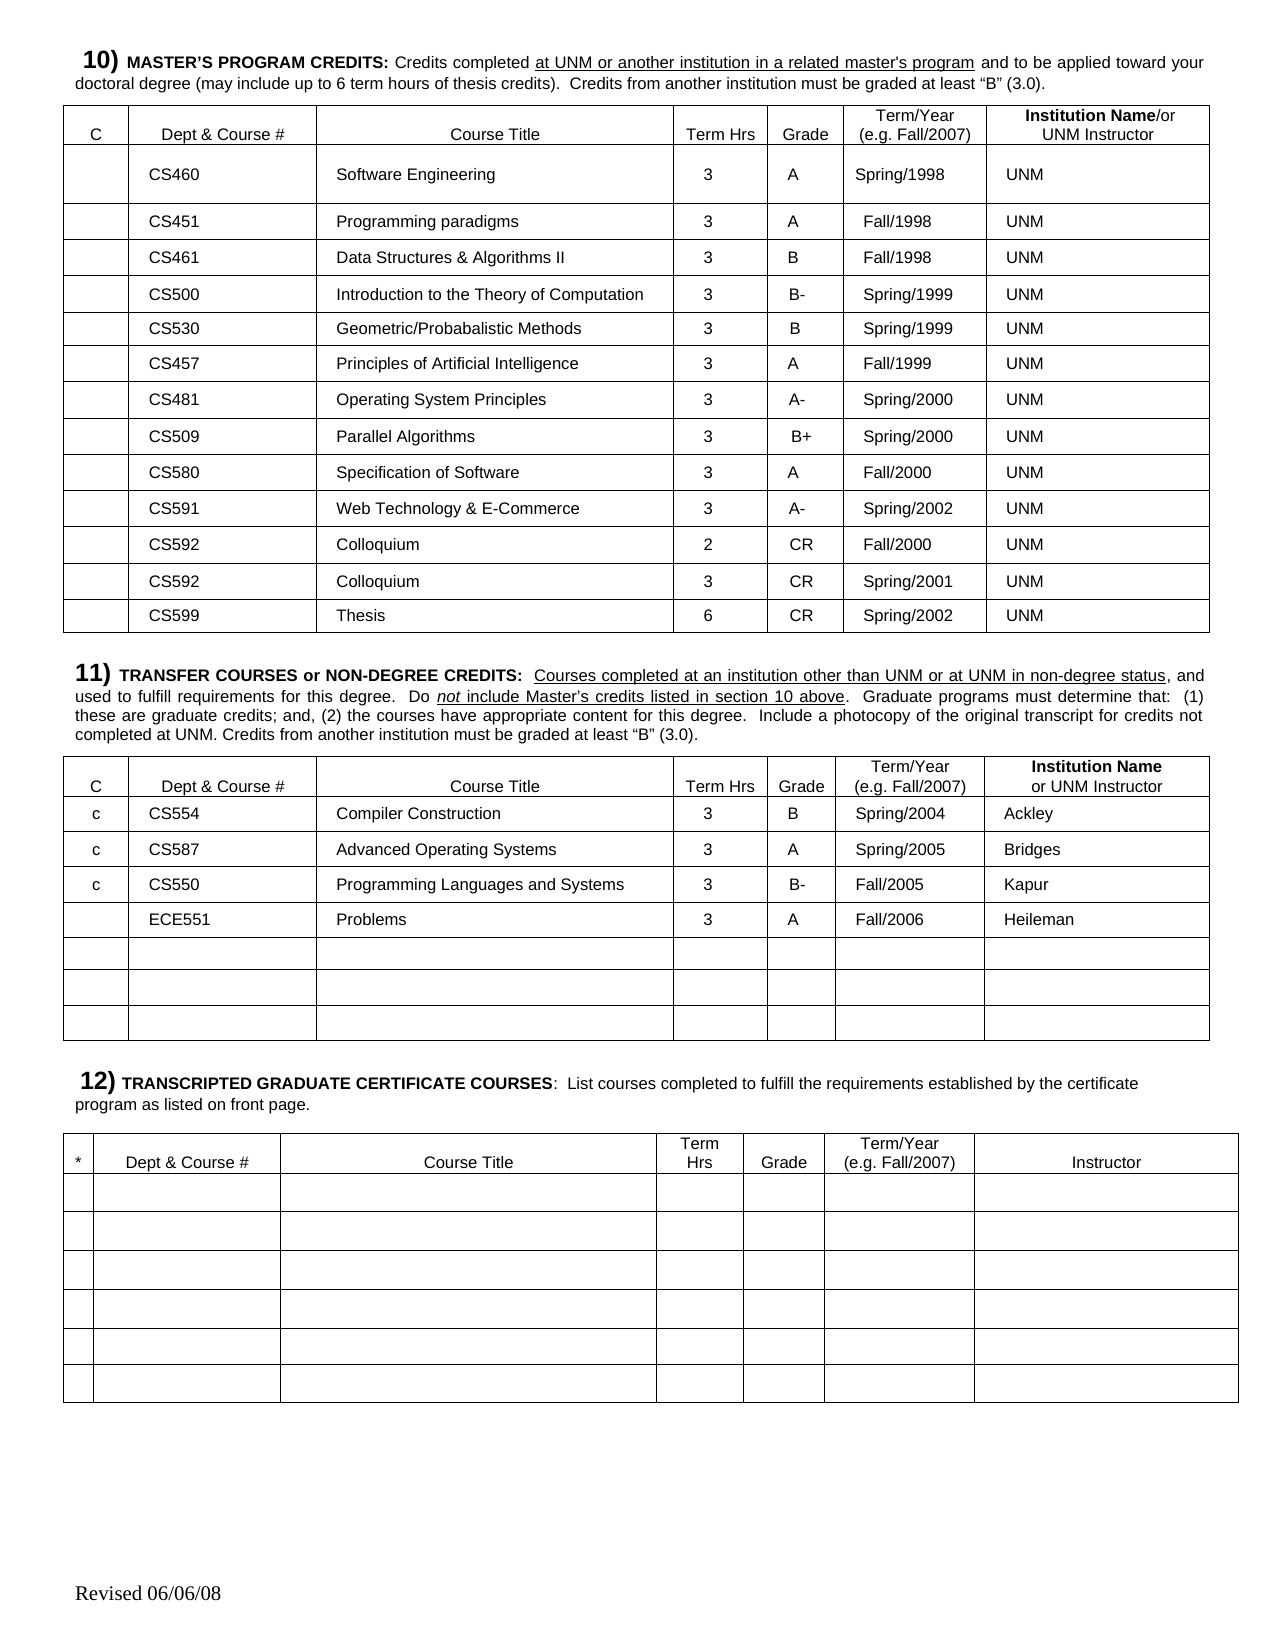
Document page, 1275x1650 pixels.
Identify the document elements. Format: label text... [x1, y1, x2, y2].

table_cell A [768, 903, 835, 937]
table_cell UNM [987, 276, 1209, 312]
table_cell CS457 [129, 346, 316, 381]
table_cell [825, 1365, 974, 1402]
table_cell [64, 240, 128, 275]
table_cell Kapur [985, 867, 1209, 902]
table_cell [281, 1365, 656, 1402]
table_cell [94, 1329, 280, 1363]
table_cell Introduction to the Theory of Computation [317, 276, 673, 312]
table_cell 6 [674, 600, 767, 632]
table_cell [768, 970, 835, 1004]
table_cell [975, 1212, 1238, 1250]
table_header C [64, 106, 128, 144]
table_cell [64, 1290, 93, 1328]
table_cell [825, 1251, 974, 1289]
table_cell [281, 1329, 656, 1363]
table_cell A [768, 455, 843, 490]
table_cell UNM [987, 313, 1209, 345]
table_cell [836, 970, 984, 1004]
table_cell 3 [674, 419, 767, 454]
table_cell [744, 1174, 824, 1211]
table_cell CR [768, 600, 843, 632]
table_cell [317, 938, 673, 969]
table_cell [657, 1290, 743, 1328]
table_cell A [768, 145, 843, 203]
table_cell Data Structures & Algorithms II [317, 240, 673, 275]
table_cell Advanced Operating Systems [317, 832, 673, 866]
table_cell [94, 1290, 280, 1328]
table_cell Spring/1999 [844, 276, 986, 312]
table_cell [94, 1174, 280, 1211]
table_cell [768, 938, 835, 969]
table_cell B+ [768, 419, 843, 454]
table_cell [674, 1006, 767, 1040]
table_cell UNM [987, 600, 1209, 632]
table_cell [317, 1006, 673, 1040]
table_header Dept & Course # [129, 757, 316, 796]
table_cell [64, 419, 128, 454]
table_header Term Hrs [674, 106, 767, 144]
table_cell [64, 1212, 93, 1250]
table_cell CS592 [129, 527, 316, 562]
table_cell [64, 382, 128, 417]
table_cell [744, 1329, 824, 1363]
table_cell Fall/2000 [844, 455, 986, 490]
table_cell UNM [987, 455, 1209, 490]
table_header Grade [768, 757, 835, 796]
table_header C [64, 757, 128, 796]
table_cell [825, 1174, 974, 1211]
table_cell [657, 1365, 743, 1402]
table_cell Colloquium [317, 564, 673, 599]
table_cell CS500 [129, 276, 316, 312]
table_cell [744, 1251, 824, 1289]
table_cell Fall/1999 [844, 346, 986, 381]
table_cell UNM [987, 564, 1209, 599]
table_cell [64, 204, 128, 239]
table_cell A [768, 346, 843, 381]
table_cell [94, 1212, 280, 1250]
table_cell UNM [987, 145, 1209, 203]
table_header Grade [744, 1134, 824, 1172]
table_cell [64, 1174, 93, 1211]
table_cell B [768, 240, 843, 275]
table_cell Fall/2005 [836, 867, 984, 902]
table_cell B [768, 313, 843, 345]
table_cell [64, 346, 128, 381]
table_cell [985, 970, 1209, 1004]
table_cell Fall/2000 [844, 527, 986, 562]
table_cell [657, 1329, 743, 1363]
table_cell Fall/2006 [836, 903, 984, 937]
table_cell [64, 938, 128, 969]
table_cell [674, 970, 767, 1004]
table_cell Spring/2002 [844, 491, 986, 526]
table_cell 3 [674, 346, 767, 381]
table_cell UNM [987, 527, 1209, 562]
table_cell 3 [674, 491, 767, 526]
table_cell [64, 1251, 93, 1289]
table_cell c [64, 867, 128, 902]
table_cell Fall/1998 [844, 204, 986, 239]
table_cell 3 [674, 240, 767, 275]
table_header Term/Year (e.g. Fall/2007) [825, 1134, 974, 1172]
table_cell [129, 970, 316, 1004]
table_cell CS509 [129, 419, 316, 454]
table_cell [657, 1212, 743, 1250]
table_cell [281, 1290, 656, 1328]
table_cell Spring/2004 [836, 797, 984, 831]
table_header Term/Year (e.g. Fall/2007) [844, 106, 986, 144]
text 12) TRANSCRIPTED GRADUATE CERTIFICATE COURSES: List courses completed to fulfill the requirements established by the certificate program as listed on front page. [75, 1066, 1204, 1114]
table_cell [985, 938, 1209, 969]
table_cell UNM [987, 382, 1209, 417]
table_cell Spring/1998 [844, 145, 986, 203]
table_cell [129, 938, 316, 969]
table_cell ECE551 [129, 903, 316, 937]
text 11) TRANSFER COURSES or NON-DEGREE CREDITS: Courses completed at an institution other than UNM or at UNM in non-degree status, and used to fulfill requirements for this degree. Do not include Master’s credits listed in section 10 above. Graduate programs must determine that: (1) these are graduate credits; and, (2) the courses have appropriate content for this degree. Include a photocopy of the original transcript for credits not completed at UNM. Credits from another institution must be graded at least “B” (3.0). [75, 658, 1204, 744]
table_cell [836, 938, 984, 969]
table_cell Colloquium [317, 527, 673, 562]
table_cell [975, 1174, 1238, 1211]
table_cell Programming paradigms [317, 204, 673, 239]
table_cell [281, 1212, 656, 1250]
table_header Instructor [975, 1134, 1238, 1172]
table_cell [64, 276, 128, 312]
table_cell [744, 1212, 824, 1250]
table_cell Spring/2005 [836, 832, 984, 866]
table_cell B- [768, 276, 843, 312]
table_header * [64, 1134, 93, 1172]
table_cell c [64, 797, 128, 831]
table_cell [64, 1006, 128, 1040]
table_cell Software Engineering [317, 145, 673, 203]
table_cell 3 [674, 455, 767, 490]
table_cell UNM [987, 419, 1209, 454]
table_header Dept & Course # [129, 106, 316, 144]
table_cell Heileman [985, 903, 1209, 937]
table_cell 3 [674, 564, 767, 599]
table_cell 3 [674, 204, 767, 239]
table_cell A [768, 832, 835, 866]
table_header Term/Year (e.g. Fall/2007) [836, 757, 984, 796]
table_header Term Hrs [674, 757, 767, 796]
table_cell Spring/2002 [844, 600, 986, 632]
table_cell CS591 [129, 491, 316, 526]
table_cell Ackley [985, 797, 1209, 831]
table_cell 3 [674, 903, 767, 937]
table_cell 3 [674, 382, 767, 417]
table_header Institution Name or UNM Instructor [985, 757, 1209, 796]
table_cell Spring/2000 [844, 419, 986, 454]
table_cell Spring/1999 [844, 313, 986, 345]
table_cell [64, 455, 128, 490]
table_cell UNM [987, 240, 1209, 275]
table_cell Problems [317, 903, 673, 937]
table_cell Fall/1998 [844, 240, 986, 275]
table_cell CS592 [129, 564, 316, 599]
table_cell Specification of Software [317, 455, 673, 490]
table_cell [657, 1174, 743, 1211]
table_cell A [768, 204, 843, 239]
table_cell A- [768, 491, 843, 526]
table_cell [317, 970, 673, 1004]
table_cell [64, 1365, 93, 1402]
table_cell [94, 1251, 280, 1289]
table_cell [825, 1290, 974, 1328]
table_cell [985, 1006, 1209, 1040]
table_cell 3 [674, 313, 767, 345]
table_cell Principles of Artificial Intelligence [317, 346, 673, 381]
table_cell 3 [674, 797, 767, 831]
table_cell Spring/2001 [844, 564, 986, 599]
table_cell [64, 564, 128, 599]
table_header Course Title [281, 1134, 656, 1172]
table_cell CS530 [129, 313, 316, 345]
table_cell Operating System Principles [317, 382, 673, 417]
table_cell [975, 1290, 1238, 1328]
table_cell A- [768, 382, 843, 417]
table_cell 3 [674, 276, 767, 312]
table_header Grade [768, 106, 843, 144]
table_cell CS599 [129, 600, 316, 632]
table_cell B [768, 797, 835, 831]
table_cell [64, 903, 128, 937]
table_cell Compiler Construction [317, 797, 673, 831]
table_cell 3 [674, 832, 767, 866]
table_cell [836, 1006, 984, 1040]
table_cell [825, 1329, 974, 1363]
table_cell Parallel Algorithms [317, 419, 673, 454]
table_cell CR [768, 564, 843, 599]
table_cell Spring/2000 [844, 382, 986, 417]
table_cell [674, 938, 767, 969]
table_cell [975, 1251, 1238, 1289]
table_cell 3 [674, 867, 767, 902]
table_cell [657, 1251, 743, 1289]
table_cell CR [768, 527, 843, 562]
table_cell UNM [987, 204, 1209, 239]
table_cell 3 [674, 145, 767, 203]
table_cell CS550 [129, 867, 316, 902]
table_cell [64, 600, 128, 632]
table_cell Web Technology & E-Commerce [317, 491, 673, 526]
table_cell 2 [674, 527, 767, 562]
table_cell [744, 1365, 824, 1402]
table_cell [64, 313, 128, 345]
table_header Course Title [317, 757, 673, 796]
table_cell UNM [987, 491, 1209, 526]
table_cell CS554 [129, 797, 316, 831]
table_cell Programming Languages and Systems [317, 867, 673, 902]
table_cell UNM [987, 346, 1209, 381]
table_cell CS580 [129, 455, 316, 490]
table_cell [825, 1212, 974, 1250]
table_cell CS587 [129, 832, 316, 866]
table_header Dept & Course # [94, 1134, 280, 1172]
table_cell [64, 1329, 93, 1363]
table_cell [744, 1290, 824, 1328]
table_cell Geometric/Probabalistic Methods [317, 313, 673, 345]
table_cell CS481 [129, 382, 316, 417]
table_cell [64, 970, 128, 1004]
table_cell [64, 527, 128, 562]
table_header Term Hrs [657, 1134, 743, 1172]
table_cell c [64, 832, 128, 866]
table_cell CS461 [129, 240, 316, 275]
table_cell Bridges [985, 832, 1209, 866]
text 10) MASTER’S PROGRAM CREDITS: Credits completed at UNM or another institution in a related master's program and to be applied toward your doctoral degree (may include up to 6 term hours of thesis credits). Credits from another institution must be graded at least “B” (3.0). [75, 45, 1204, 93]
table_cell [281, 1174, 656, 1211]
table_cell [768, 1006, 835, 1040]
table_cell [64, 491, 128, 526]
table_cell Thesis [317, 600, 673, 632]
table_cell [281, 1251, 656, 1289]
table_header Course Title [317, 106, 673, 144]
table_cell CS460 [129, 145, 316, 203]
table_cell [975, 1329, 1238, 1363]
table_cell [975, 1365, 1238, 1402]
table_cell [129, 1006, 316, 1040]
table_cell CS451 [129, 204, 316, 239]
table_header Institution Name/or UNM Instructor [987, 106, 1209, 144]
table_cell [64, 145, 128, 203]
table_cell B- [768, 867, 835, 902]
table_cell [94, 1365, 280, 1402]
